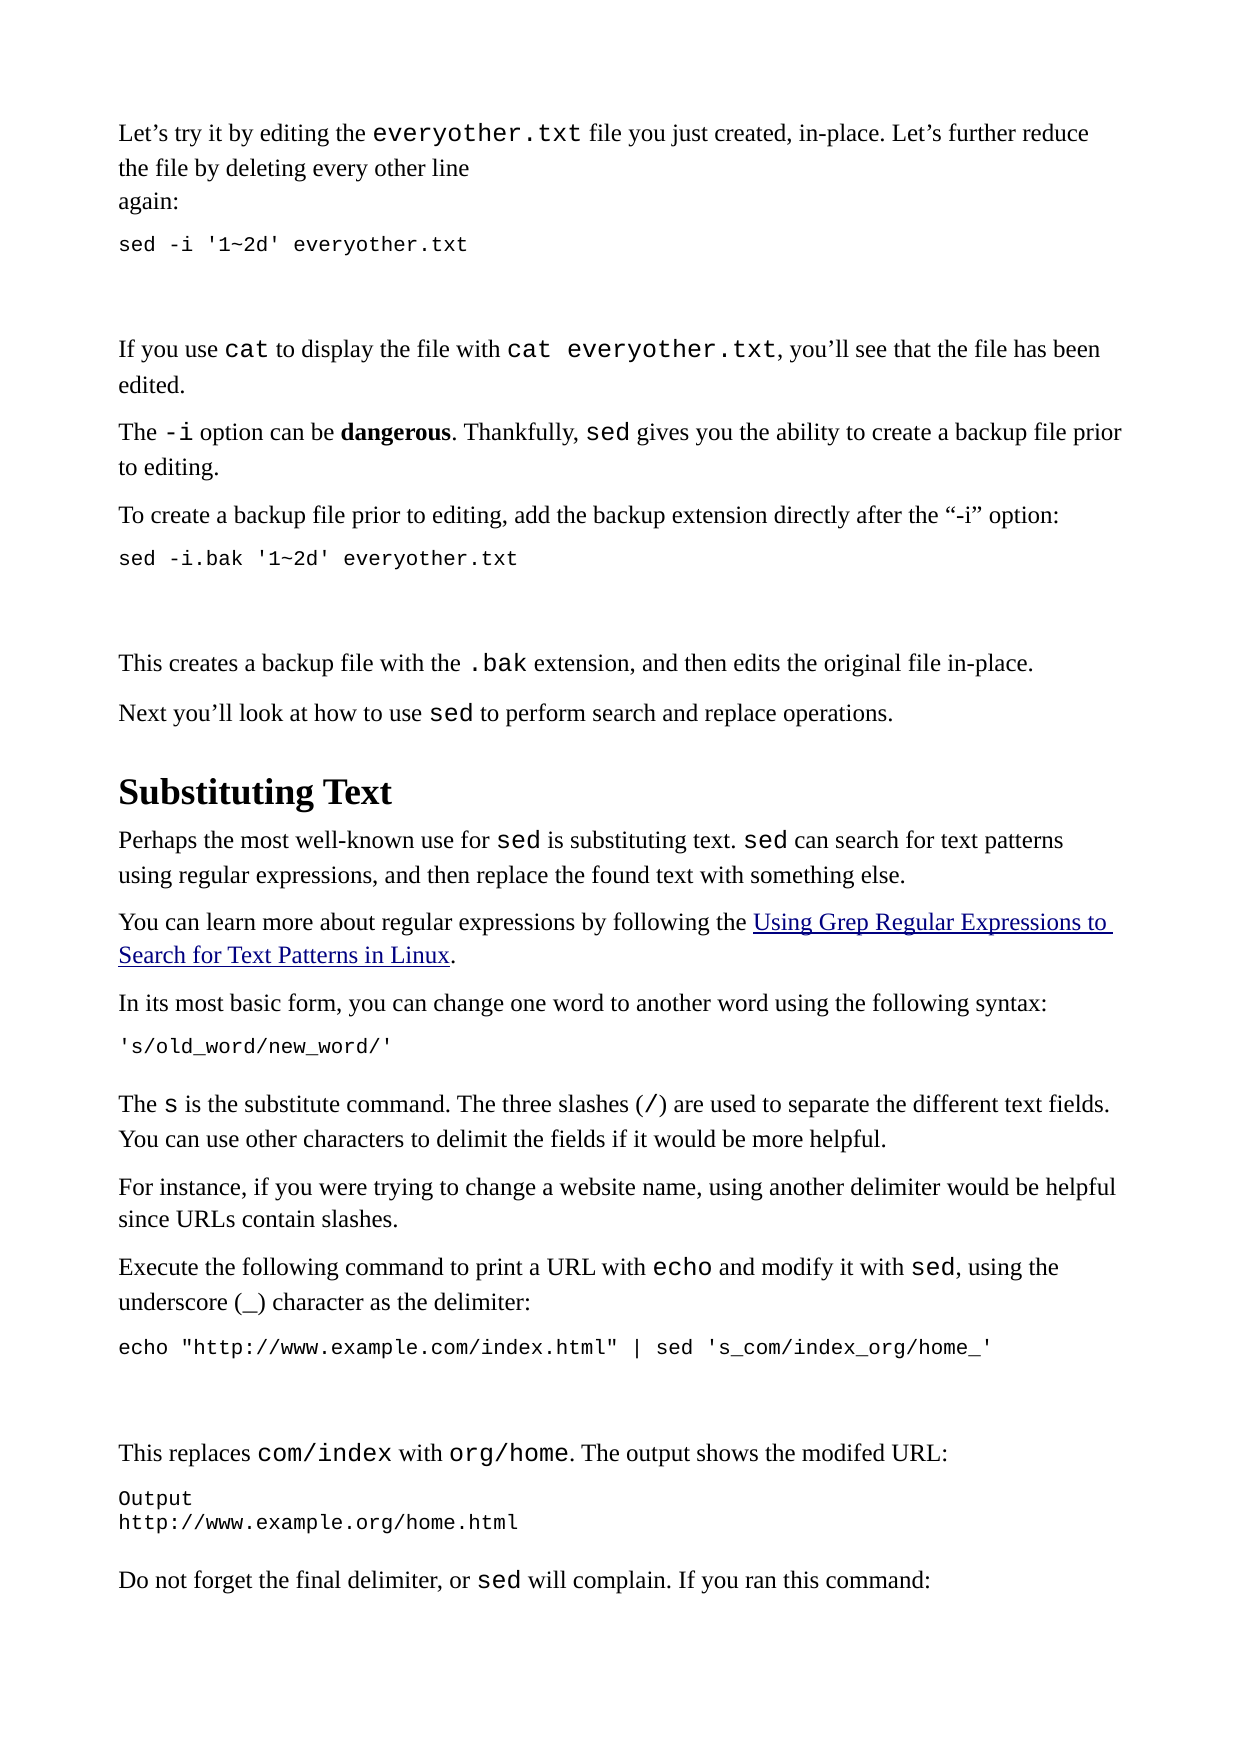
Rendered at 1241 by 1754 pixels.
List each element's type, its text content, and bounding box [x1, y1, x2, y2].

text Execute the following command to print a URL with echo and modify it with sed, using the underscore (_) character as the delimiter: [118, 1252, 1122, 1318]
text sed -i.bak '1~2d' everyother.txt [118, 548, 1122, 571]
text To create a backup file prior to editing, add the backup extension directly after the “-i” option: [118, 500, 1122, 529]
text 's/old_word/new_word/' [118, 1036, 1122, 1059]
text If you use cat to display the file with cat everyother.txt, you’ll see that the file has been edited. [118, 334, 1122, 398]
text echo "http://www.example.com/index.html" | sed 's_com/index_org/home_' [118, 1337, 1122, 1361]
text Perhaps the most well-known use for sed is substituting text. sed can search for text patterns using regular expressions, and then replace the found text with something else. [118, 825, 1122, 889]
text sed -i '1~2d' everyother.txt [118, 234, 1122, 257]
text This replaces com/index with org/home. The output shows the modifed URL: [118, 1438, 1122, 1469]
text Let’s try it by editing the everyother.txt file you just created, in-place. Let’s further reduce the file by deleting every other line again: [118, 118, 1122, 215]
text Output [118, 1488, 1122, 1512]
text For instance, if you were trying to change a website name, using another delimiter would be helpful since URLs contain slashes. [118, 1172, 1122, 1233]
text Do not forget the final delimiter, or sed will complain. If you ran this command: [118, 1565, 1122, 1596]
text The s is the substitute command. The three slashes (/) are used to separate the different text fields. You can use other characters to delimit the fields if it would be more helpful. [118, 1089, 1122, 1153]
subtitle Substituting Text [118, 769, 1122, 812]
text http://www.example.org/home.html [118, 1512, 1122, 1535]
text The -i option can be dangerous. Thankfully, sed gives you the ability to create a backup file prior to editing. [118, 417, 1122, 481]
text In its most basic form, you can change one word to another word using the following syntax: [118, 988, 1122, 1017]
text Next you’ll look at how to use sed to perform search and replace operations. [118, 698, 1122, 729]
text You can learn more about regular expressions by following the Using Grep Regular Expressions to Search for Text Patterns in Linux. [118, 907, 1122, 969]
text This creates a backup file with the .bak extension, and then edits the original file in-place. [118, 648, 1122, 679]
